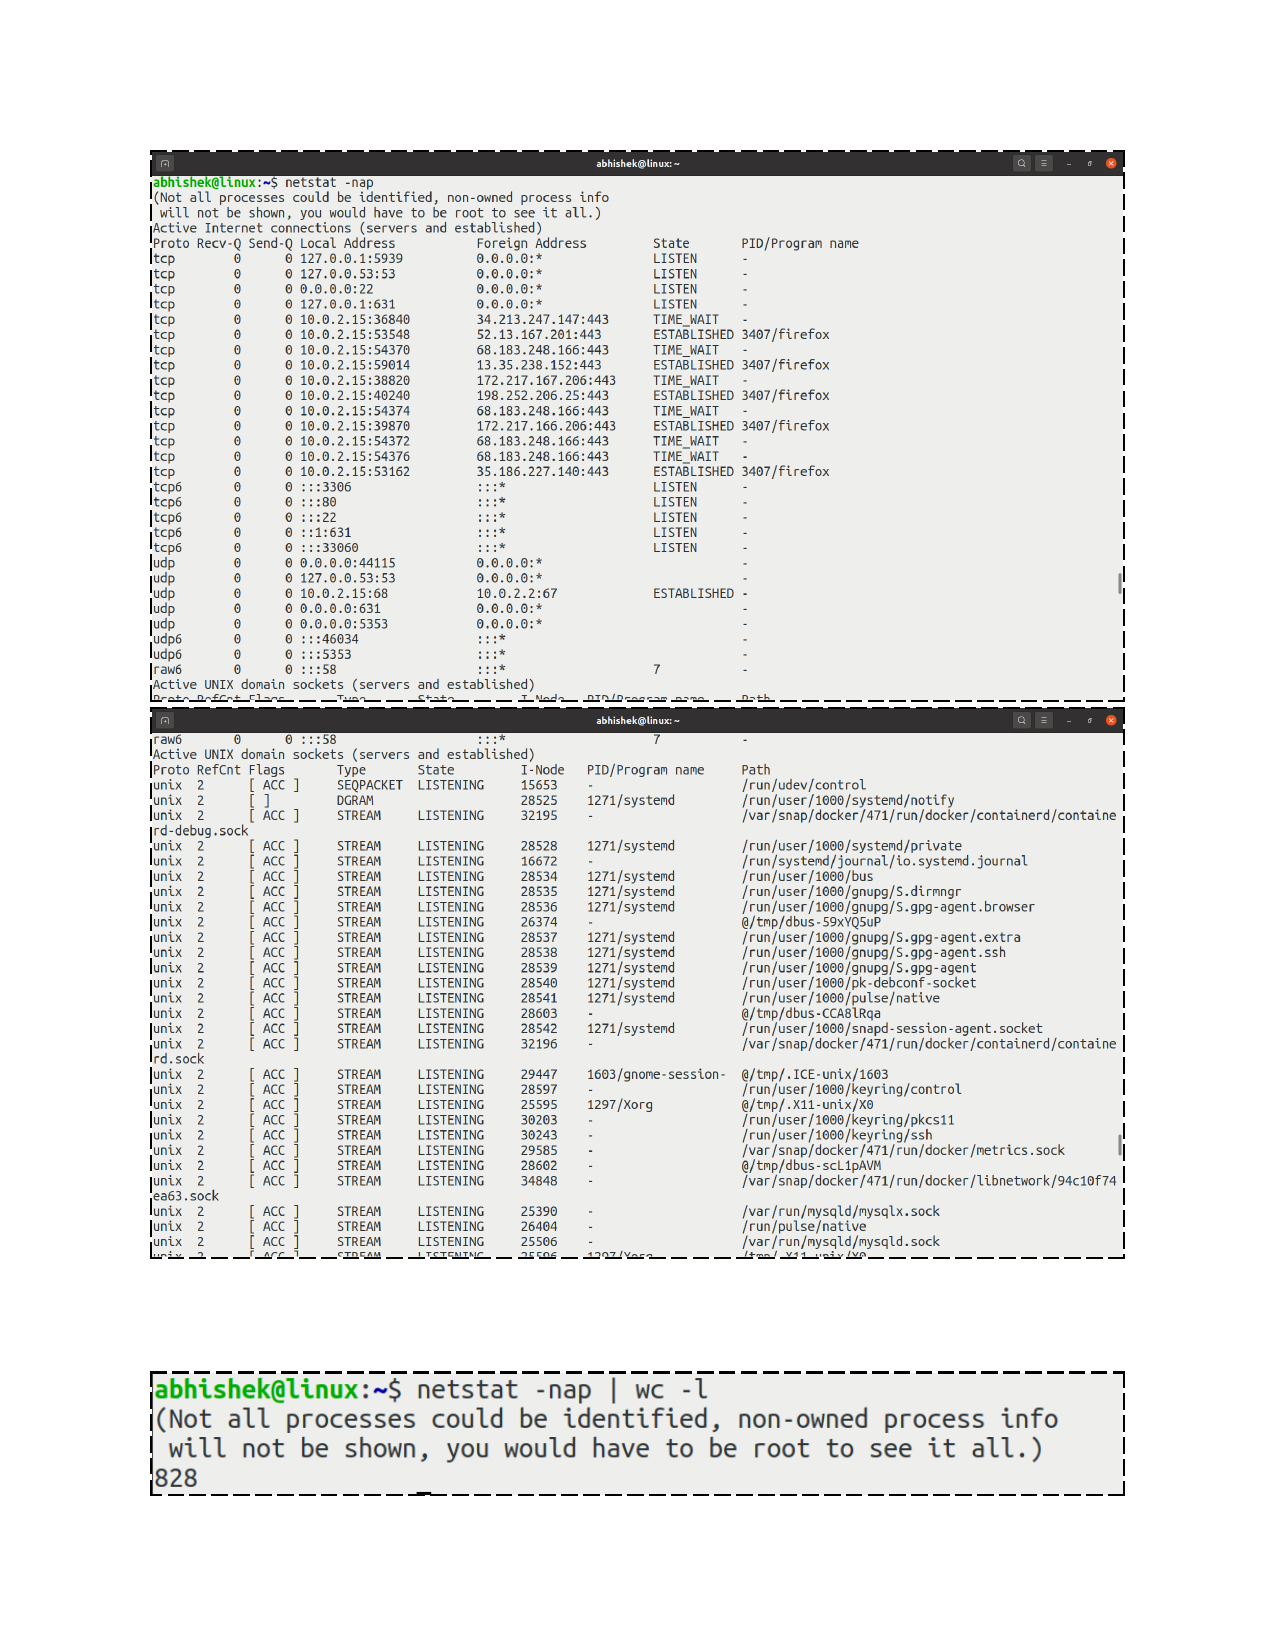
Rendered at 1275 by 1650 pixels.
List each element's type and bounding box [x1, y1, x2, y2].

picture [152, 708, 1123, 1257]
picture [152, 152, 1123, 700]
picture [152, 1373, 1123, 1495]
